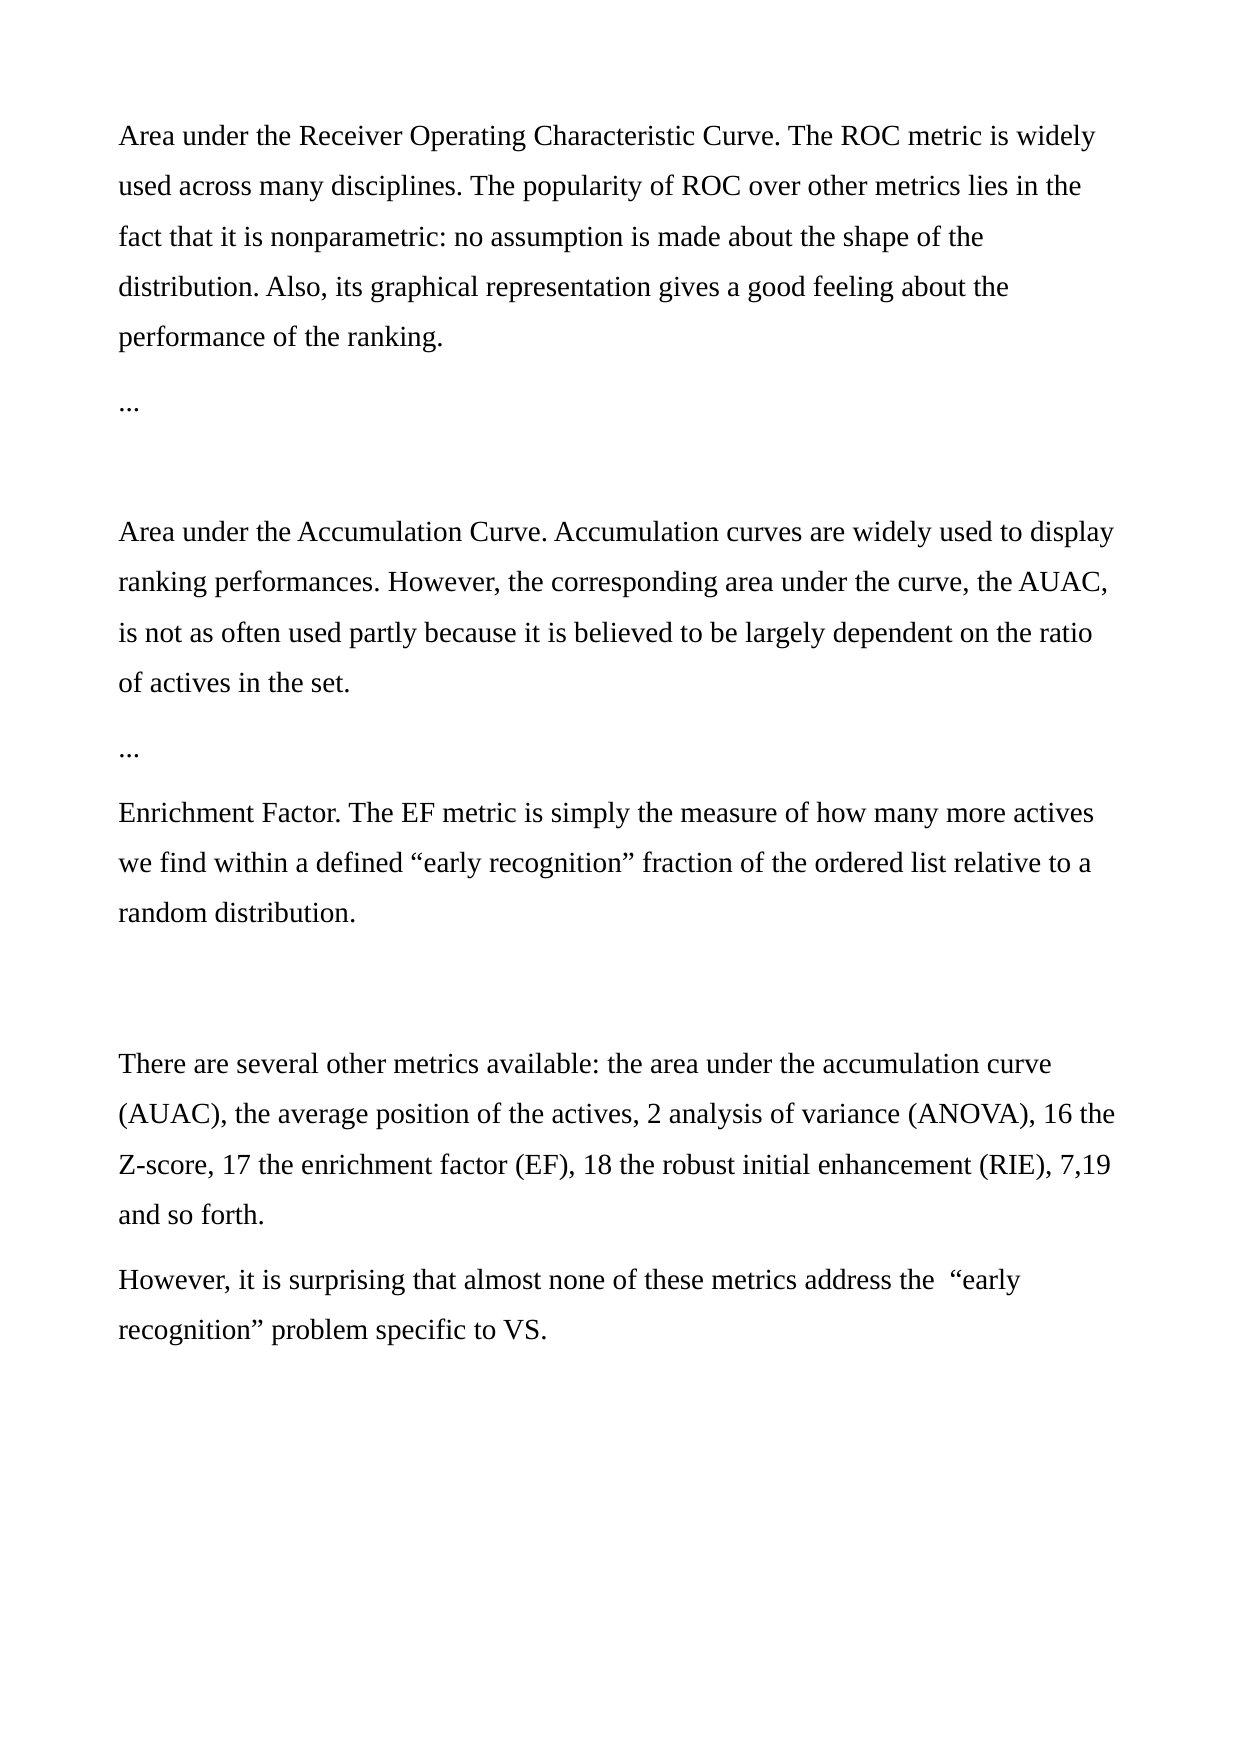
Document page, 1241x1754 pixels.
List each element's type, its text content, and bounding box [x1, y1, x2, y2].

text There are several other metrics available: the area under the accumulation curve (AUAC), the average position of the actives, 2 analysis of variance (ANOVA), 16 the Z-score, 17 the enrichment factor (EF), 18 the robust initial enhancement (RIE), 7,19 and so forth. [118, 1046, 1122, 1231]
text Area under the Receiver Operating Characteristic Curve. The ROC metric is widely used across many disciplines. The popularity of ROC over other metrics lies in the fact that it is nonparametric: no assumption is made about the shape of the distribution. Also, its graphical representation gives a good feeling about the performance of the ranking. [118, 118, 1122, 353]
text Enrichment Factor. The EF metric is simply the measure of how many more actives we find within a defined “early recognition” fraction of the ordered list relative to a random distribution. [118, 795, 1122, 929]
text However, it is surprising that almost none of these metrics address the “early recognition” problem specific to VS. [118, 1262, 1122, 1346]
text Area under the Accumulation Curve. Accumulation curves are widely used to display ranking performances. However, the corresponding area under the curve, the AUAC, is not as often used partly because it is believed to be largely dependent on the ratio of actives in the set. [118, 514, 1122, 698]
text ... [118, 384, 1122, 418]
text ... [118, 730, 1122, 763]
